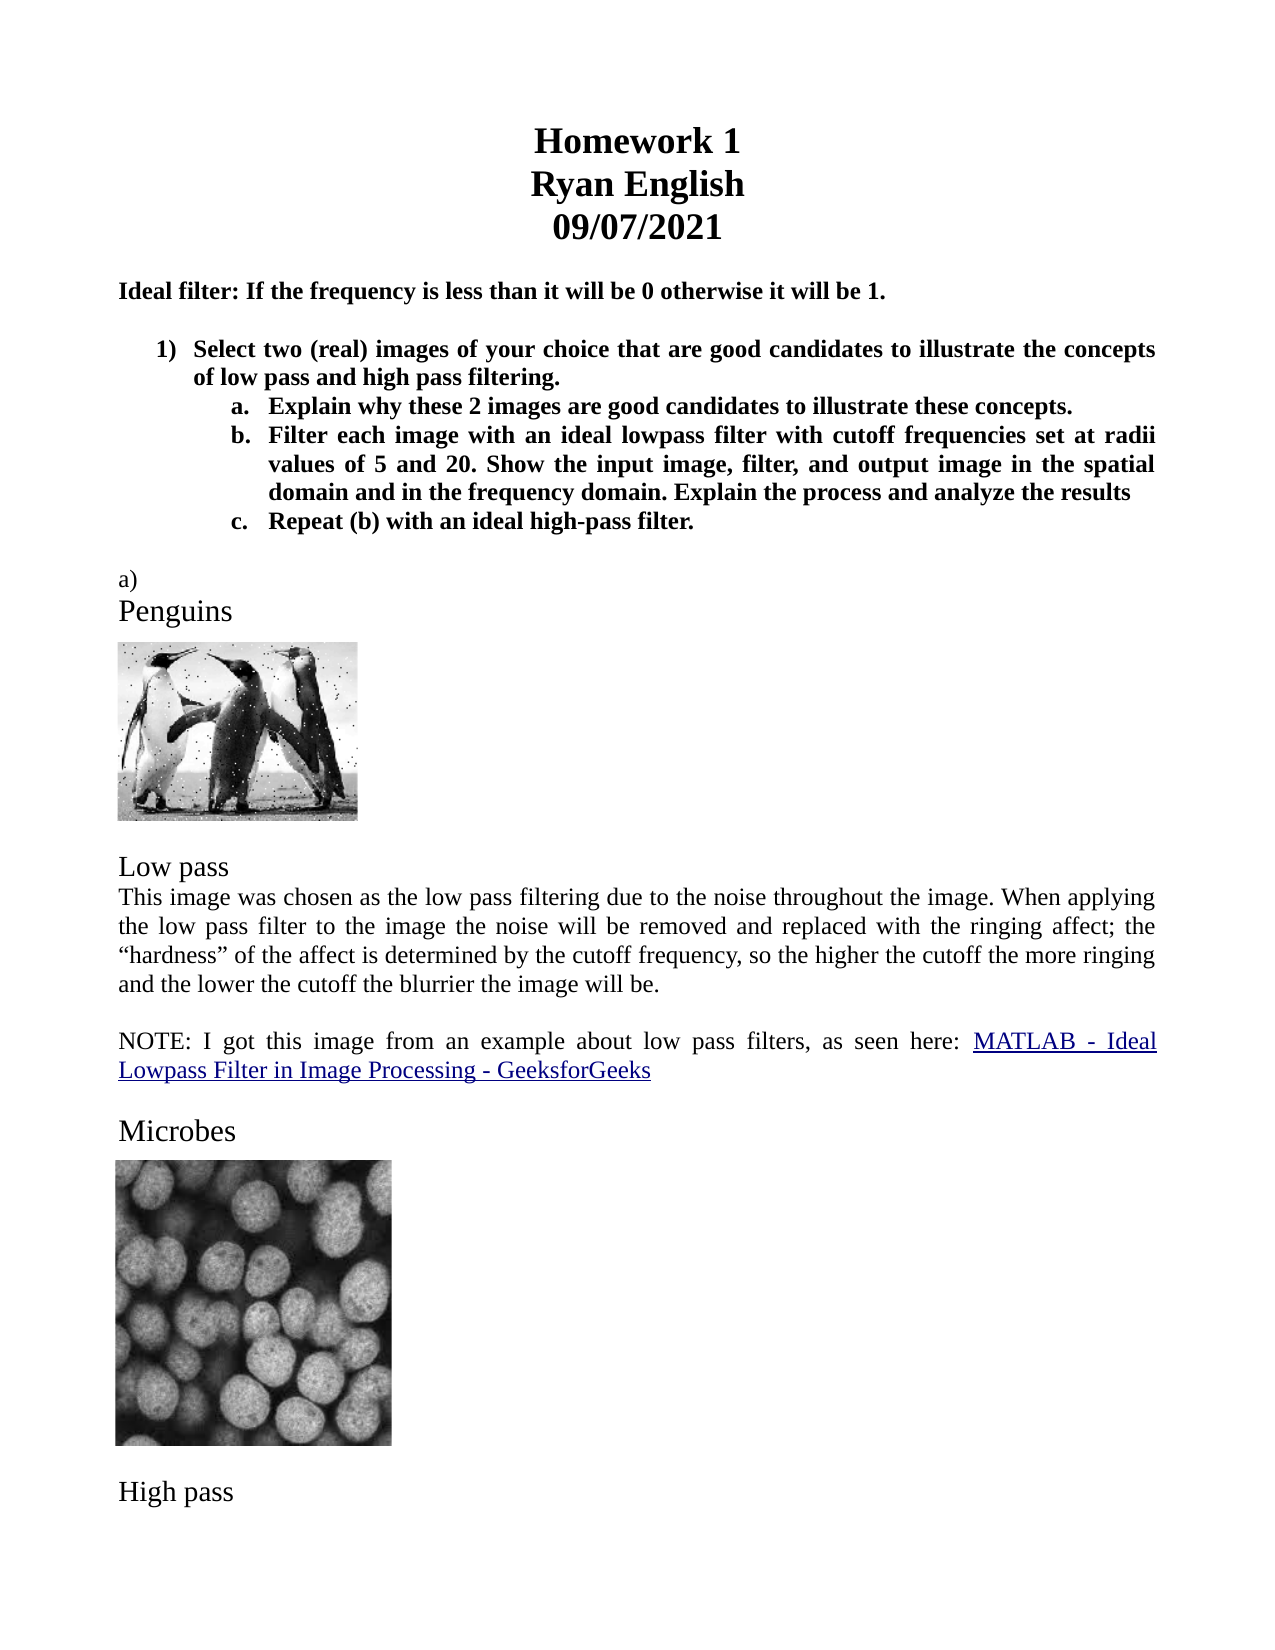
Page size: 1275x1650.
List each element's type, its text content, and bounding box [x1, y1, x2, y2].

text Ideal filter: If the frequency is less than it will be 0 otherwise it will be 1. [118, 276, 1157, 305]
list Filter each image with an ideal lowpass filter with cutoff frequencies set at radii values of 5 and 20. Show the input image, filter, and output image in the spatial domain and in the frequency domain. Explain the process and analyze the results [231, 420, 1157, 506]
text a) [118, 564, 1157, 592]
list Select two (real) images of your choice that are good candidates to illustrate the concepts of low pass and high pass filtering. [156, 334, 1157, 391]
list Repeat (b) with an ideal high-pass filter. [231, 506, 1157, 535]
text High pass [118, 1474, 1157, 1507]
text 09/07/2021 [118, 204, 1157, 247]
picture [115, 1160, 392, 1446]
text Microbes [118, 1112, 1157, 1148]
text NOTE: I got this image from an example about low pass filters, as seen here: MATLAB - Ideal Lowpass Filter in Image Processing - GeeksforGeeks [118, 1026, 1157, 1084]
picture [117, 642, 358, 821]
text Homework 1 [118, 118, 1157, 161]
text Ryan English [118, 161, 1157, 204]
text Penguins [118, 592, 1157, 628]
list Explain why these 2 images are good candidates to illustrate these concepts. [231, 391, 1157, 420]
text This image was chosen as the low pass filtering due to the noise throughout the image. When applying the low pass filter to the image the noise will be removed and replaced with the ringing affect; the “hardness” of the affect is determined by the cutoff frequency, so the higher the cutoff the more ringing and the lower the cutoff the blurrier the image will be. [118, 882, 1157, 997]
text Low pass [118, 849, 1157, 882]
